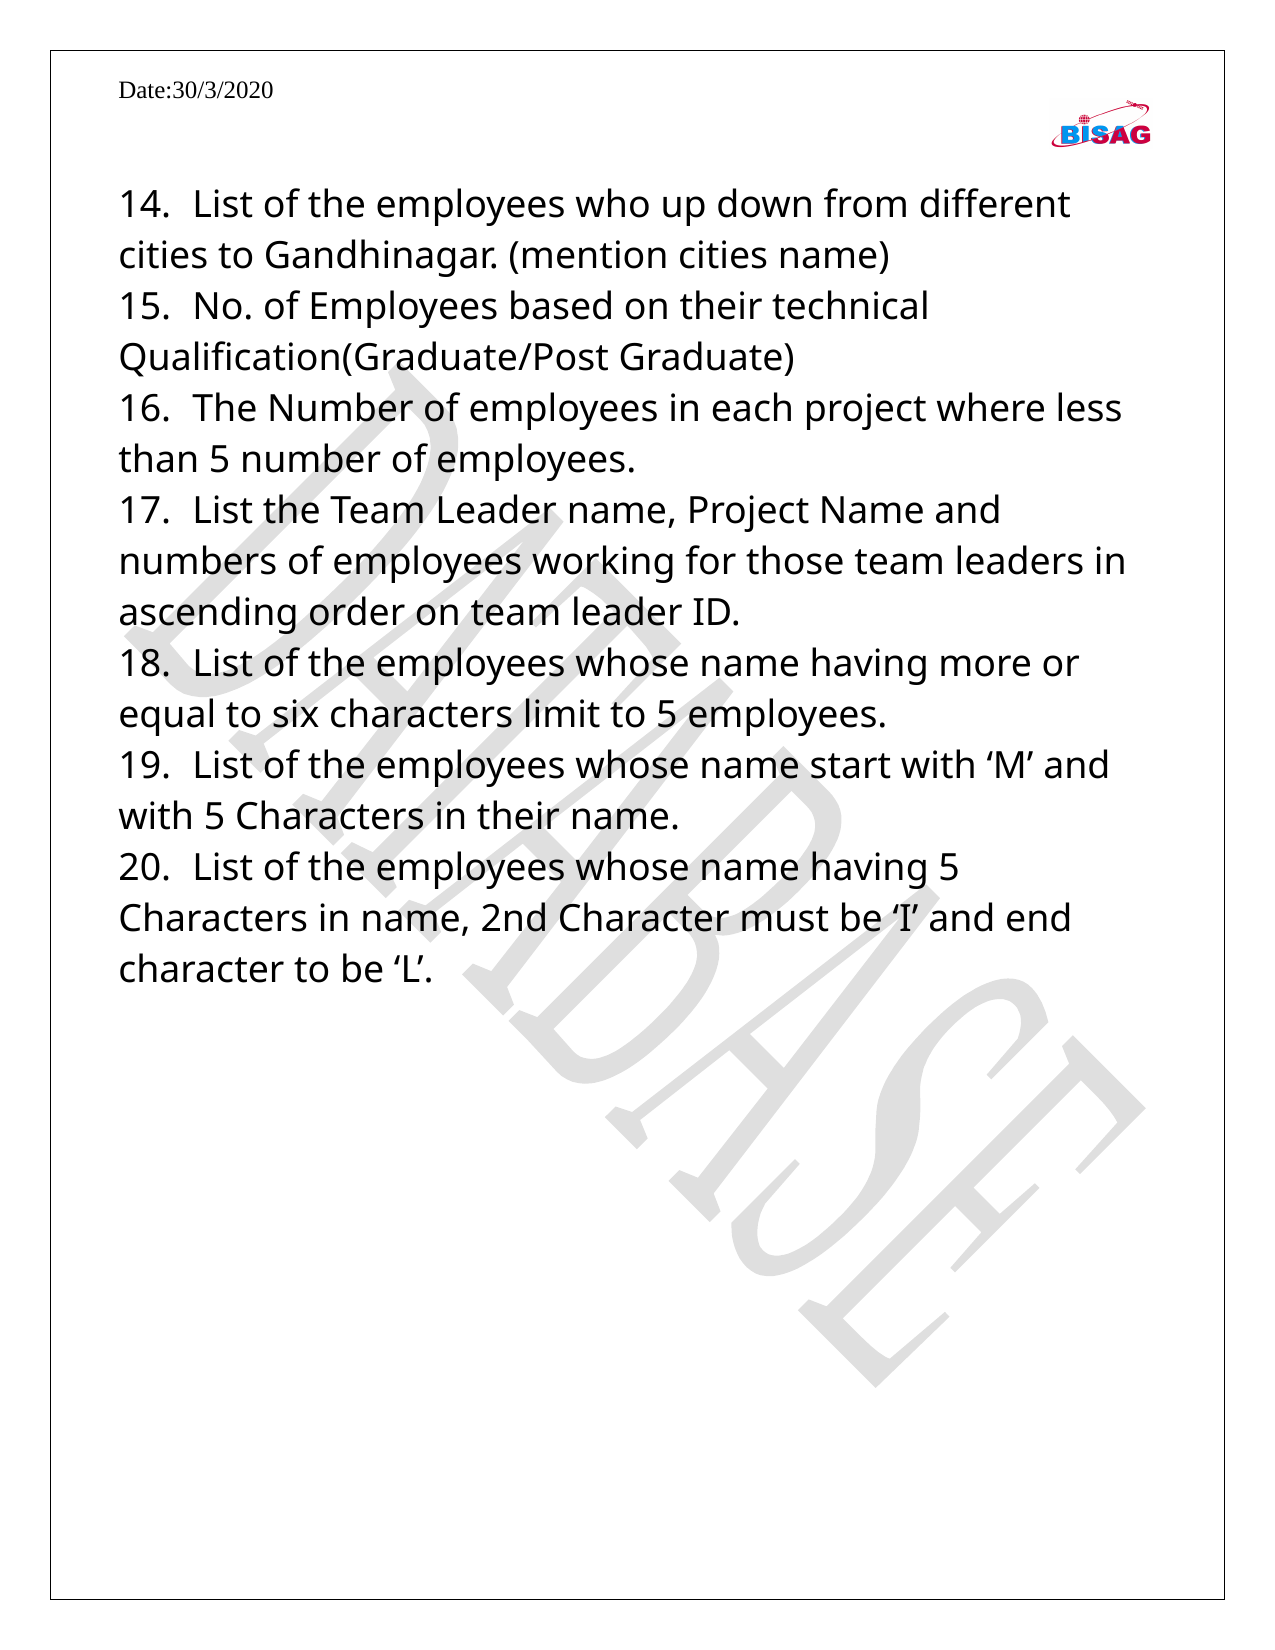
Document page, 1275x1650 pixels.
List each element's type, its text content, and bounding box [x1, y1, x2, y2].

text 18. List of the employees whose name having more or equal to six characters limit to 5 employees. [516, 636, 1157, 738]
text 18. List of the employees whose name having more or equal to six characters limit to 5 employees. [273, 676, 386, 738]
text 19. List of the employees whose name start with ‘M’ and with 5 Characters in their name. [339, 738, 485, 841]
text 18. List of the employees whose name having more or equal to six characters limit to 5 employees. [375, 636, 449, 690]
text 17. List the Team Leader name, Project Name and numbers of employees working for those team leaders in ascending order on team leader ID. [317, 483, 1157, 636]
text 19. List of the employees whose name start with ‘M’ and with 5 Characters in their name. [544, 738, 671, 841]
text 20. List of the employees whose name having 5 Characters in name, 2nd Character must be ‘I’ and end character to be ‘L’. [689, 841, 810, 917]
text 20. List of the employees whose name having 5 Characters in name, 2nd Character must be ‘I’ and end character to be ‘L’. [118, 841, 560, 994]
text 17. List the Team Leader name, Project Name and numbers of employees working for those team leaders in ascending order on team leader ID. [118, 483, 301, 636]
text 17. List the Team Leader name, Project Name and numbers of employees working for those team leaders in ascending order on team leader ID. [403, 571, 497, 636]
text 20. List of the employees whose name having 5 Characters in name, 2nd Character must be ‘I’ and end character to be ‘L’. [508, 841, 712, 994]
text 20. List of the employees whose name having 5 Characters in name, 2nd Character must be ‘I’ and end character to be ‘L’. [706, 841, 1157, 994]
text 19. List of the employees whose name start with ‘M’ and with 5 Characters in their name. [118, 738, 370, 841]
text 18. List of the employees whose name having more or equal to six characters limit to 5 employees. [171, 636, 281, 673]
text 18. List of the employees whose name having more or equal to six characters limit to 5 employees. [118, 636, 383, 738]
text 20. List of the employees whose name having 5 Characters in name, 2nd Character must be ‘I’ and end character to be ‘L’. [803, 923, 894, 994]
text 16. The Number of employees in each project where less than 5 number of employees. [420, 381, 1157, 483]
text 19. List of the employees whose name start with ‘M’ and with 5 Characters in their name. [413, 738, 640, 841]
picture [1048, 98, 1154, 149]
text 15. No. of Employees based on their technical Qualification(Graduate/Post Graduate) [118, 279, 1157, 381]
text 18. List of the employees whose name having more or equal to six characters limit to 5 employees. [399, 636, 587, 738]
text 14. List of the employees who up down from different cities to Gandhinagar. (mention cities name) [118, 177, 1157, 279]
text 16. The Number of employees in each project where less than 5 number of employees. [118, 381, 394, 483]
text 20. List of the employees whose name having 5 Characters in name, 2nd Character must be ‘I’ and end character to be ‘L’. [590, 915, 697, 994]
text 16. The Number of employees in each project where less than 5 number of employees. [332, 408, 430, 483]
text 19. List of the employees whose name start with ‘M’ and with 5 Characters in their name. [743, 792, 815, 841]
text 17. List the Team Leader name, Project Name and numbers of employees working for those team leaders in ascending order on team leader ID. [179, 483, 420, 636]
text 19. List of the employees whose name start with ‘M’ and with 5 Characters in their name. [620, 738, 1157, 841]
